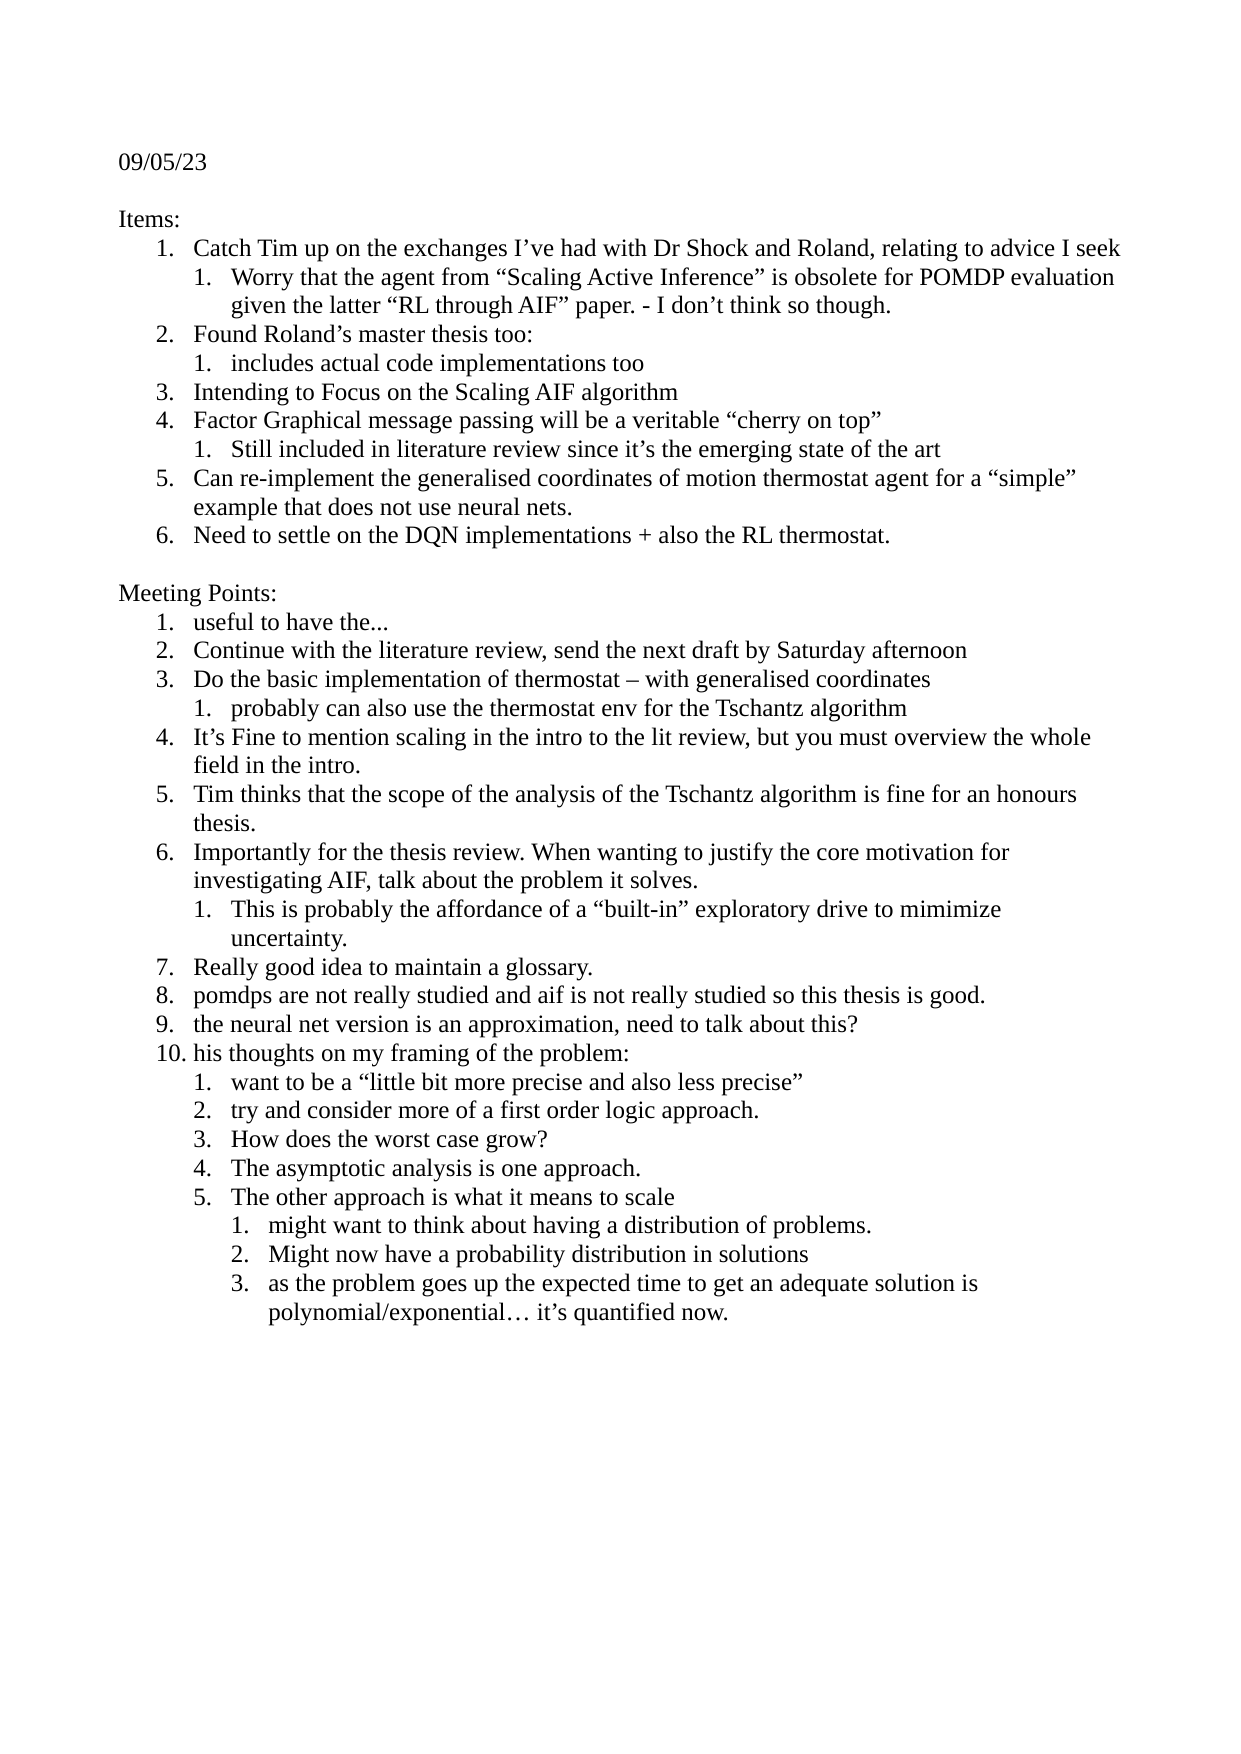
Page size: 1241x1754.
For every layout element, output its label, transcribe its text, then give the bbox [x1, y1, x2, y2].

list Intending to Focus on the Scaling AIF algorithm [156, 377, 1122, 406]
list try and consider more of a first order logic approach. [193, 1096, 1122, 1124]
list as the problem goes up the expected time to get an adequate solution is polynomial/exponential… it’s quantified now. [231, 1268, 1122, 1326]
list This is probably the affordance of a “built-in” exploratory drive to mimimize uncertainty. [193, 894, 1122, 952]
list Really good idea to maintain a glossary. [156, 952, 1122, 981]
list pomdps are not really studied and aif is not really studied so this thesis is good. [156, 981, 1122, 1009]
list probably can also use the thermostat env for the Tschantz algorithm [193, 693, 1122, 722]
list might want to think about having a distribution of problems. [231, 1211, 1122, 1239]
list Found Roland’s master thesis too: [156, 319, 1122, 348]
list Importantly for the thesis review. When wanting to justify the core motivation for investigating AIF, talk about the problem it solves. [156, 837, 1122, 894]
list includes actual code implementations too [193, 348, 1122, 377]
text Items: [118, 204, 1122, 233]
list Still included in literature review since it’s the emerging state of the art [193, 434, 1122, 463]
list Need to settle on the DQN implementations + also the RL thermostat. [156, 521, 1122, 549]
list his thoughts on my framing of the problem: [156, 1038, 1122, 1067]
list Can re-implement the generalised coordinates of motion thermostat agent for a “simple” example that does not use neural nets. [156, 463, 1122, 521]
list How does the worst case grow? [193, 1124, 1122, 1153]
list Catch Tim up on the exchanges I’ve had with Dr Shock and Roland, relating to advice I seek [156, 233, 1122, 262]
list Continue with the literature review, send the next draft by Saturday afternoon [156, 636, 1122, 664]
text 09/05/23 [118, 147, 1122, 176]
list Do the basic implementation of thermostat – with generalised coordinates [156, 664, 1122, 693]
list the neural net version is an approximation, need to talk about this? [156, 1009, 1122, 1038]
text Meeting Points: [118, 578, 1122, 607]
list The asymptotic analysis is one approach. [193, 1153, 1122, 1182]
list want to be a “little bit more precise and also less precise” [193, 1067, 1122, 1096]
list The other approach is what it means to scale [193, 1182, 1122, 1211]
list useful to have the... [156, 607, 1122, 636]
list It’s Fine to mention scaling in the intro to the lit review, but you must overview the whole field in the intro. [156, 722, 1122, 779]
list Might now have a probability distribution in solutions [231, 1239, 1122, 1268]
list Worry that the agent from “Scaling Active Inference” is obsolete for POMDP evaluation given the latter “RL through AIF” paper. - I don’t think so though. [193, 262, 1122, 319]
list Factor Graphical message passing will be a veritable “cherry on top” [156, 406, 1122, 434]
list Tim thinks that the scope of the analysis of the Tschantz algorithm is fine for an honours thesis. [156, 779, 1122, 837]
